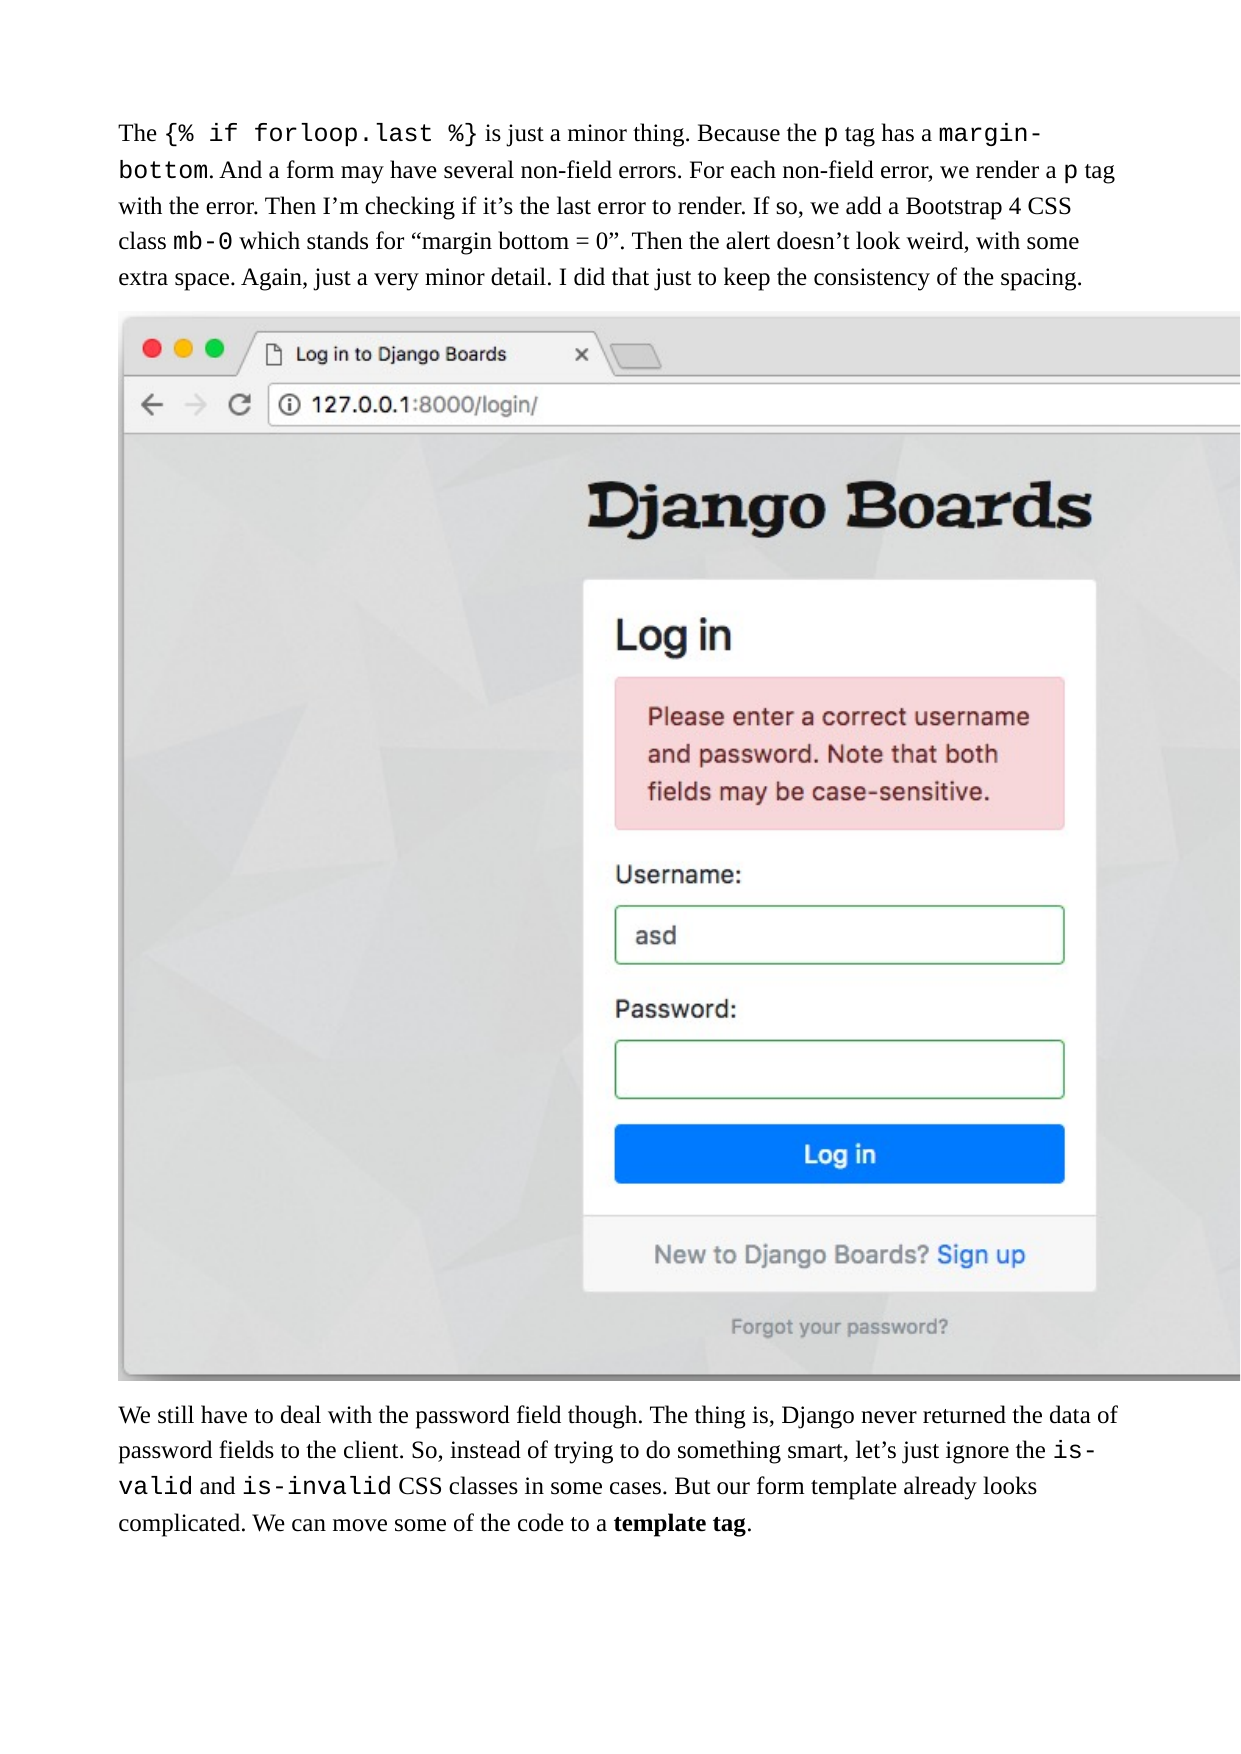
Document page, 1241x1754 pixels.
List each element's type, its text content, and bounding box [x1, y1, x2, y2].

picture [118, 311, 1241, 1381]
text The {% if forloop.last %} is just a minor thing. Because the p tag has a margin-bottom. And a form may have several non-field errors. For each non-field error, we render a p tag with the error. Then I’m checking if it’s the last error to render. If so, we add a Bootstrap 4 CSS class mb-0 which stands for “margin bottom = 0”. Then the alert doesn’t look weird, with some extra space. Again, just a very minor detail. I did that just to keep the consistency of the spacing. [118, 118, 1122, 291]
text We still have to deal with the password field though. The thing is, Django never returned the data of password fields to the client. So, instead of trying to do something smart, let’s just ignore the is-valid and is-invalid CSS classes in some cases. But our form template already looks complicated. We can move some of the code to a template tag. [118, 1400, 1122, 1537]
